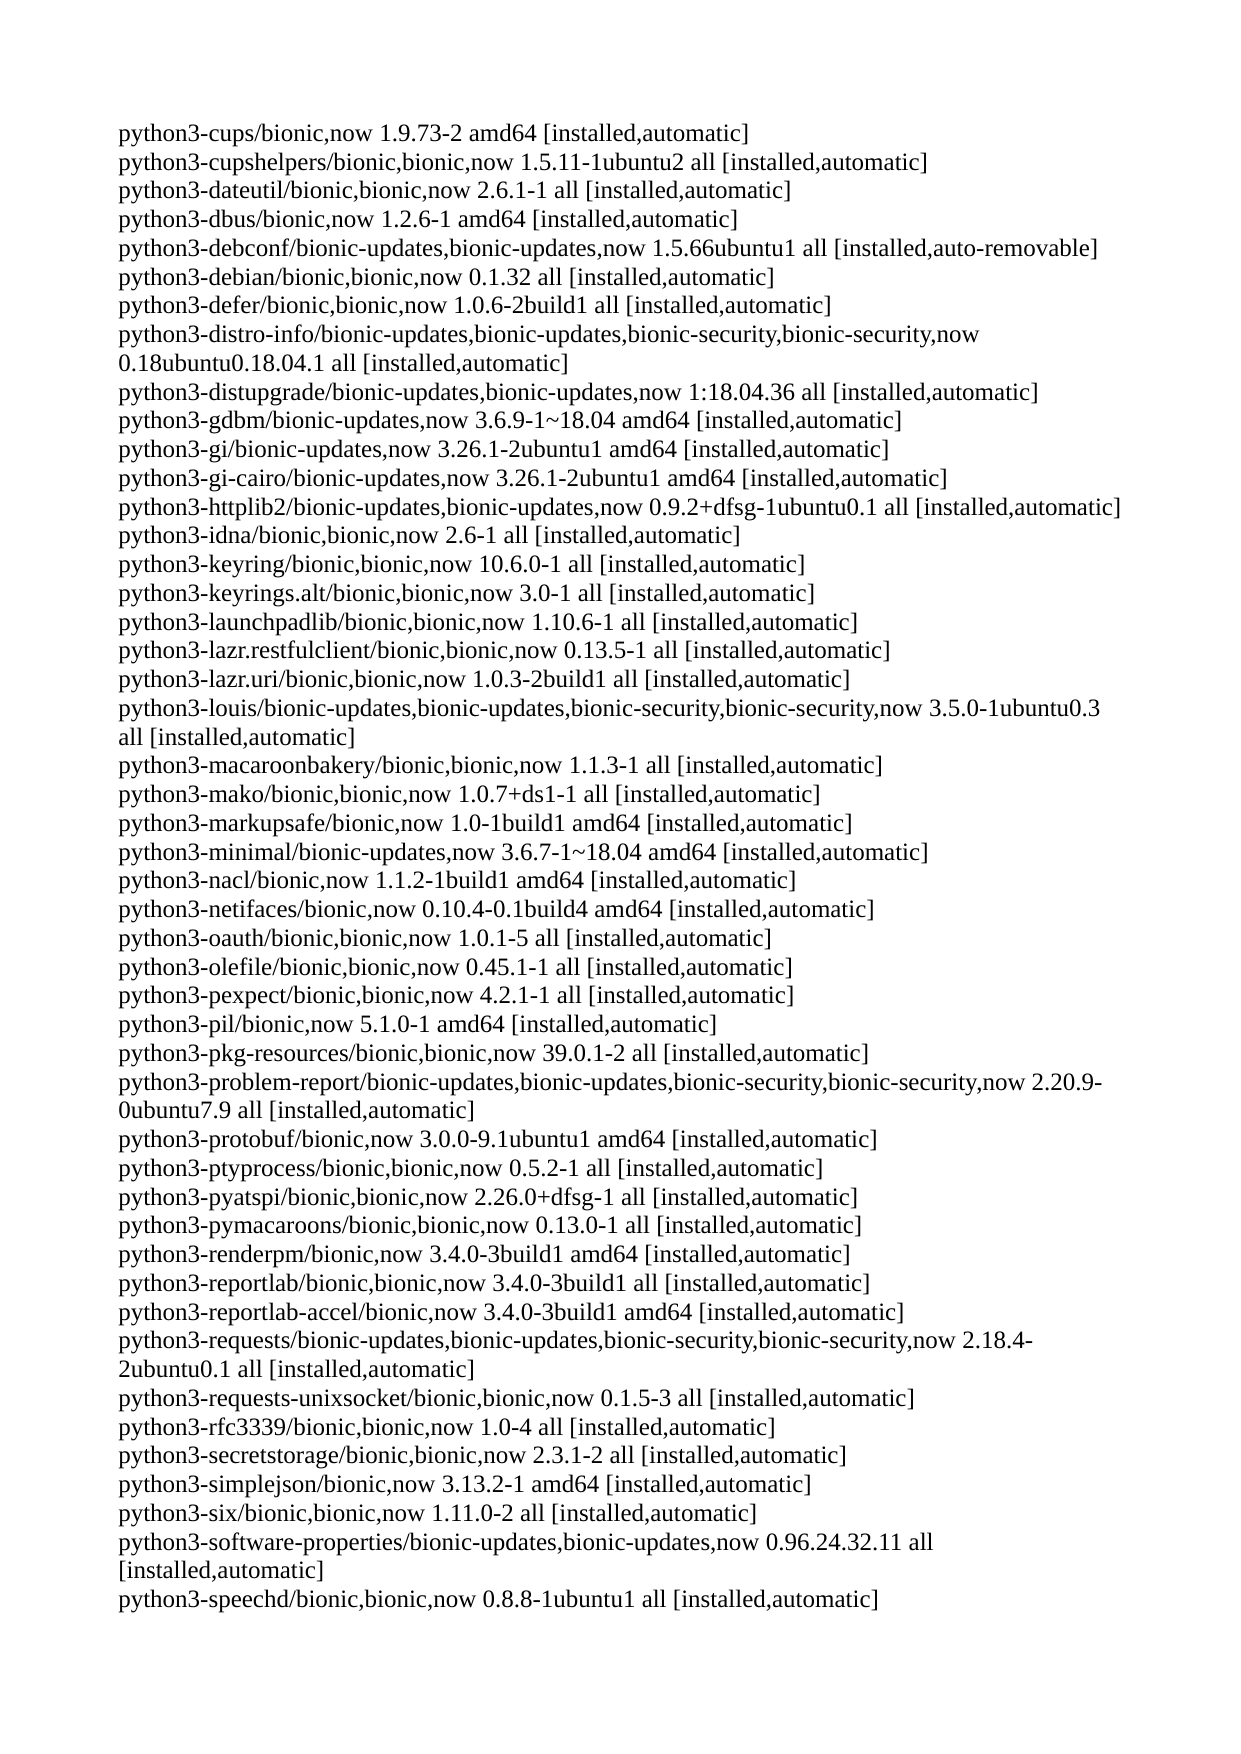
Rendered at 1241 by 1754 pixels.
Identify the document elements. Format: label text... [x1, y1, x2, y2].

text python3-nacl/bionic,now 1.1.2-1build1 amd64 [installed,automatic] [118, 866, 1122, 894]
text python3-pyatspi/bionic,bionic,now 2.26.0+dfsg-1 all [installed,automatic] [118, 1182, 1122, 1211]
text python3-rfc3339/bionic,bionic,now 1.0-4 all [installed,automatic] [118, 1412, 1122, 1441]
text python3-pymacaroons/bionic,bionic,now 0.13.0-1 all [installed,automatic] [118, 1211, 1122, 1239]
text python3-idna/bionic,bionic,now 2.6-1 all [installed,automatic] [118, 521, 1122, 549]
text python3-markupsafe/bionic,now 1.0-1build1 amd64 [installed,automatic] [118, 808, 1122, 837]
text python3-requests-unixsocket/bionic,bionic,now 0.1.5-3 all [installed,automatic] [118, 1383, 1122, 1412]
text python3-gdbm/bionic-updates,now 3.6.9-1~18.04 amd64 [installed,automatic] [118, 406, 1122, 434]
text python3-requests/bionic-updates,bionic-updates,bionic-security,bionic-security,now 2.18.4-2ubuntu0.1 all [installed,automatic] [118, 1326, 1122, 1383]
text python3-defer/bionic,bionic,now 1.0.6-2build1 all [installed,automatic] [118, 291, 1122, 319]
text python3-olefile/bionic,bionic,now 0.45.1-1 all [installed,automatic] [118, 952, 1122, 981]
text python3-distro-info/bionic-updates,bionic-updates,bionic-security,bionic-security,now 0.18ubuntu0.18.04.1 all [installed,automatic] [118, 319, 1122, 377]
text python3-mako/bionic,bionic,now 1.0.7+ds1-1 all [installed,automatic] [118, 779, 1122, 808]
text python3-six/bionic,bionic,now 1.11.0-2 all [installed,automatic] [118, 1498, 1122, 1527]
text python3-macaroonbakery/bionic,bionic,now 1.1.3-1 all [installed,automatic] [118, 751, 1122, 779]
text python3-keyrings.alt/bionic,bionic,now 3.0-1 all [installed,automatic] [118, 578, 1122, 607]
text python3-dateutil/bionic,bionic,now 2.6.1-1 all [installed,automatic] [118, 176, 1122, 204]
text python3-renderpm/bionic,now 3.4.0-3build1 amd64 [installed,automatic] [118, 1239, 1122, 1268]
text python3-reportlab-accel/bionic,now 3.4.0-3build1 amd64 [installed,automatic] [118, 1297, 1122, 1326]
text python3-ptyprocess/bionic,bionic,now 0.5.2-1 all [installed,automatic] [118, 1153, 1122, 1182]
text python3-speechd/bionic,bionic,now 0.8.8-1ubuntu1 all [installed,automatic] [118, 1584, 1122, 1613]
text python3-secretstorage/bionic,bionic,now 2.3.1-2 all [installed,automatic] [118, 1441, 1122, 1469]
text python3-cupshelpers/bionic,bionic,now 1.5.11-1ubuntu2 all [installed,automatic] [118, 147, 1122, 176]
text python3-cups/bionic,now 1.9.73-2 amd64 [installed,automatic] [118, 118, 1122, 147]
text python3-reportlab/bionic,bionic,now 3.4.0-3build1 all [installed,automatic] [118, 1268, 1122, 1297]
text python3-minimal/bionic-updates,now 3.6.7-1~18.04 amd64 [installed,automatic] [118, 837, 1122, 866]
text python3-dbus/bionic,now 1.2.6-1 amd64 [installed,automatic] [118, 204, 1122, 233]
text python3-louis/bionic-updates,bionic-updates,bionic-security,bionic-security,now 3.5.0-1ubuntu0.3 all [installed,automatic] [118, 693, 1122, 751]
text python3-debian/bionic,bionic,now 0.1.32 all [installed,automatic] [118, 262, 1122, 291]
text python3-launchpadlib/bionic,bionic,now 1.10.6-1 all [installed,automatic] [118, 607, 1122, 636]
text python3-gi/bionic-updates,now 3.26.1-2ubuntu1 amd64 [installed,automatic] [118, 434, 1122, 463]
text python3-lazr.uri/bionic,bionic,now 1.0.3-2build1 all [installed,automatic] [118, 664, 1122, 693]
text python3-simplejson/bionic,now 3.13.2-1 amd64 [installed,automatic] [118, 1469, 1122, 1498]
text python3-problem-report/bionic-updates,bionic-updates,bionic-security,bionic-security,now 2.20.9-0ubuntu7.9 all [installed,automatic] [118, 1067, 1122, 1124]
text python3-lazr.restfulclient/bionic,bionic,now 0.13.5-1 all [installed,automatic] [118, 636, 1122, 664]
text python3-netifaces/bionic,now 0.10.4-0.1build4 amd64 [installed,automatic] [118, 894, 1122, 923]
text python3-pil/bionic,now 5.1.0-1 amd64 [installed,automatic] [118, 1009, 1122, 1038]
text python3-pexpect/bionic,bionic,now 4.2.1-1 all [installed,automatic] [118, 981, 1122, 1009]
text python3-keyring/bionic,bionic,now 10.6.0-1 all [installed,automatic] [118, 549, 1122, 578]
text python3-software-properties/bionic-updates,bionic-updates,now 0.96.24.32.11 all [installed,automatic] [118, 1527, 1122, 1584]
text python3-pkg-resources/bionic,bionic,now 39.0.1-2 all [installed,automatic] [118, 1038, 1122, 1067]
text python3-oauth/bionic,bionic,now 1.0.1-5 all [installed,automatic] [118, 923, 1122, 952]
text python3-distupgrade/bionic-updates,bionic-updates,now 1:18.04.36 all [installed,automatic] [118, 377, 1122, 406]
text python3-httplib2/bionic-updates,bionic-updates,now 0.9.2+dfsg-1ubuntu0.1 all [installed,automatic] [118, 492, 1122, 521]
text python3-debconf/bionic-updates,bionic-updates,now 1.5.66ubuntu1 all [installed,auto-removable] [118, 233, 1122, 262]
text python3-gi-cairo/bionic-updates,now 3.26.1-2ubuntu1 amd64 [installed,automatic] [118, 463, 1122, 492]
text python3-protobuf/bionic,now 3.0.0-9.1ubuntu1 amd64 [installed,automatic] [118, 1124, 1122, 1153]
